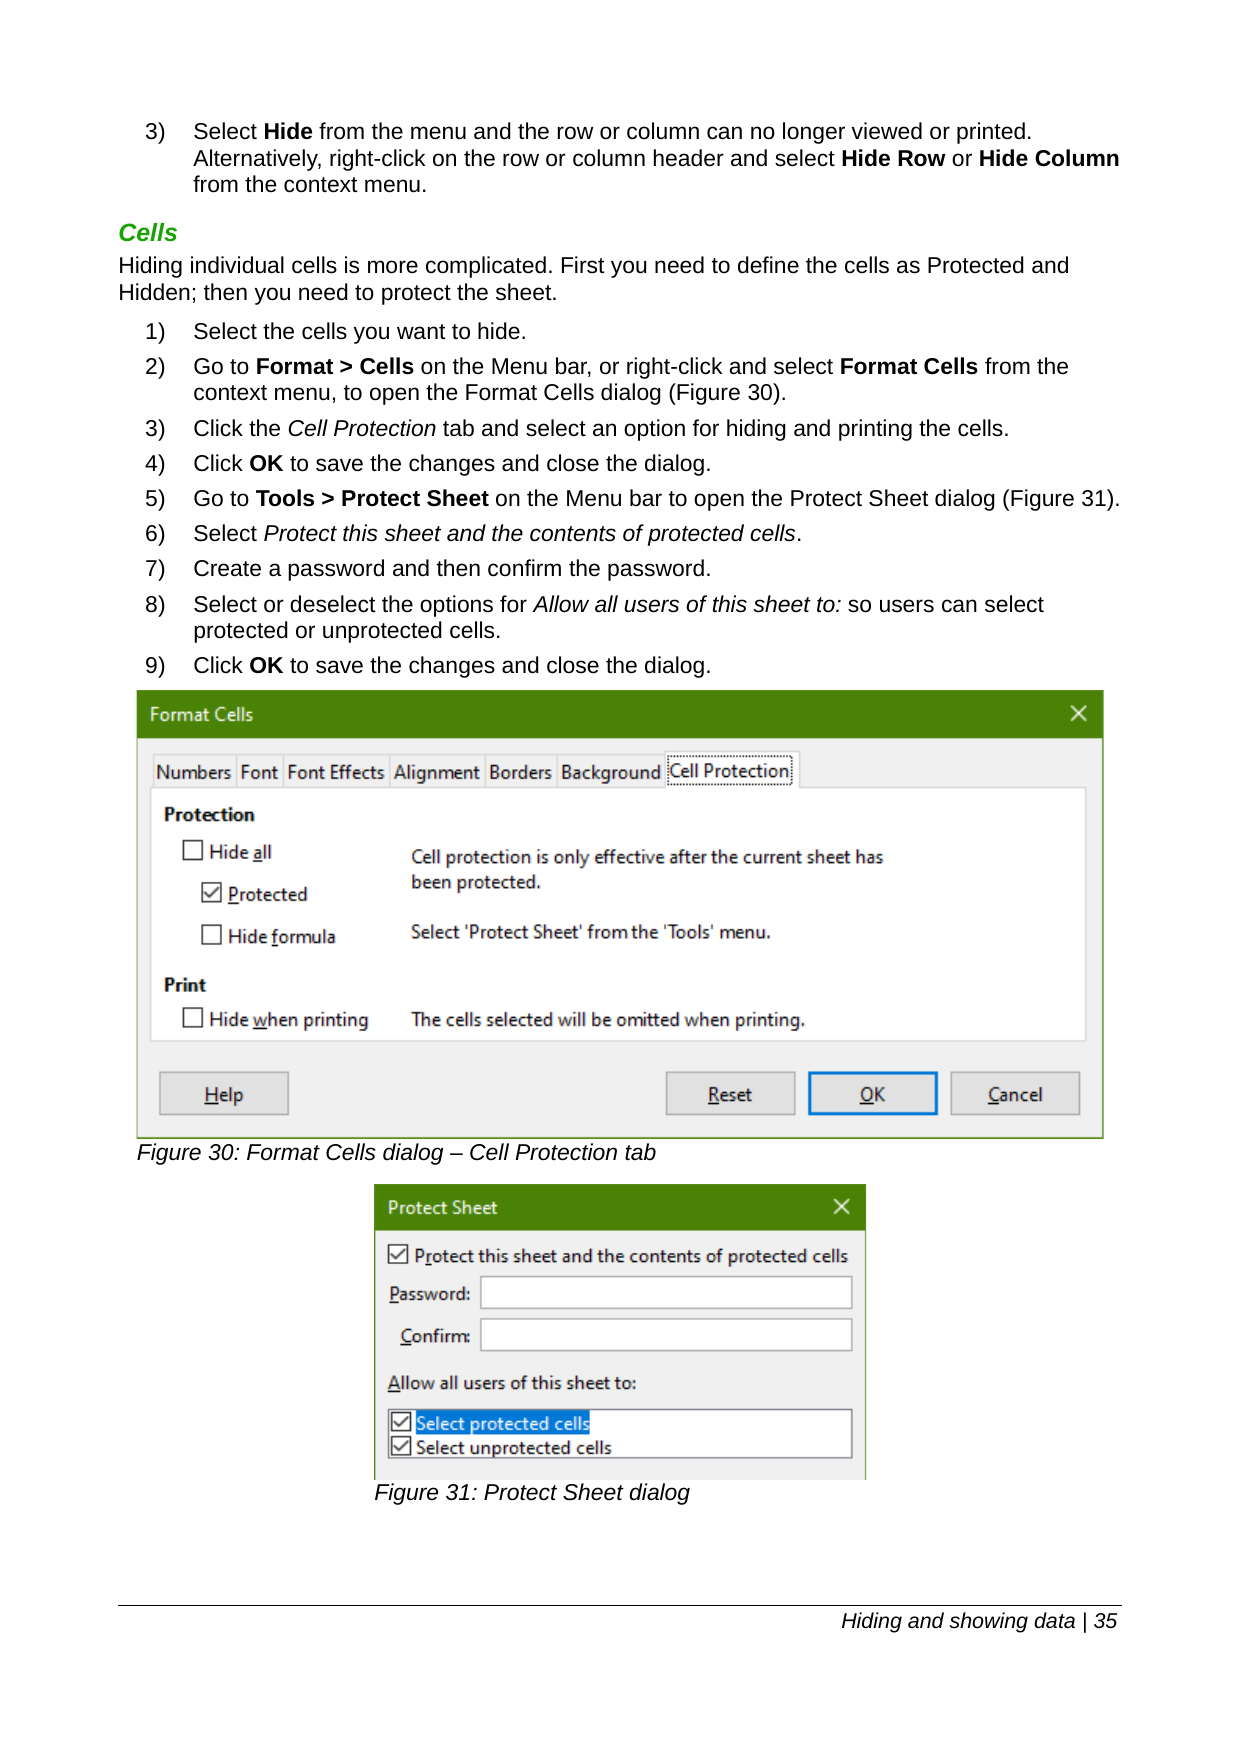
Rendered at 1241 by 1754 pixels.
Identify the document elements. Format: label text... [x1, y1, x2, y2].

list Select the cells you want to hide. [165, 318, 1122, 344]
list Click the Cell Protection tab and select an option for hiding and printing the cells. [165, 414, 1122, 441]
list Select Protect this sheet and the contents of protected cells. [165, 520, 1122, 546]
picture [374, 1184, 867, 1480]
text Figure 31: Protect Sheet dialog [374, 1480, 866, 1506]
text Hiding individual cells is more complicated. First you need to define the cells as Protected and Hidden; then you need to protect the sheet. [118, 252, 1122, 305]
list Select or deselect the options for Allow all users of this sheet to: so users can select protected or unprotected cells. [165, 591, 1122, 643]
picture [136, 690, 1104, 1139]
list Go to Tools > Protect Sheet on the Menu bar to open the Protect Sheet dialog (Figure 31). [165, 485, 1122, 511]
list Click OK to save the changes and close the dialog. [165, 652, 1122, 678]
subtitle Cells [118, 218, 1122, 247]
list Create a password and then confirm the password. [165, 555, 1122, 582]
list Select Hide from the menu and the row or column can no longer viewed or printed. Alternatively, right-click on the row or column header and select Hide Row or Hide Column from the context menu. [165, 118, 1122, 197]
text Figure 30: Format Cells dialog – Cell Protection tab [137, 1139, 1104, 1165]
list Click OK to save the changes and close the dialog. [165, 450, 1122, 476]
list Go to Format > Cells on the Menu bar, or right-click and select Format Cells from the context menu, to open the Format Cells dialog (Figure 30). [165, 353, 1122, 406]
